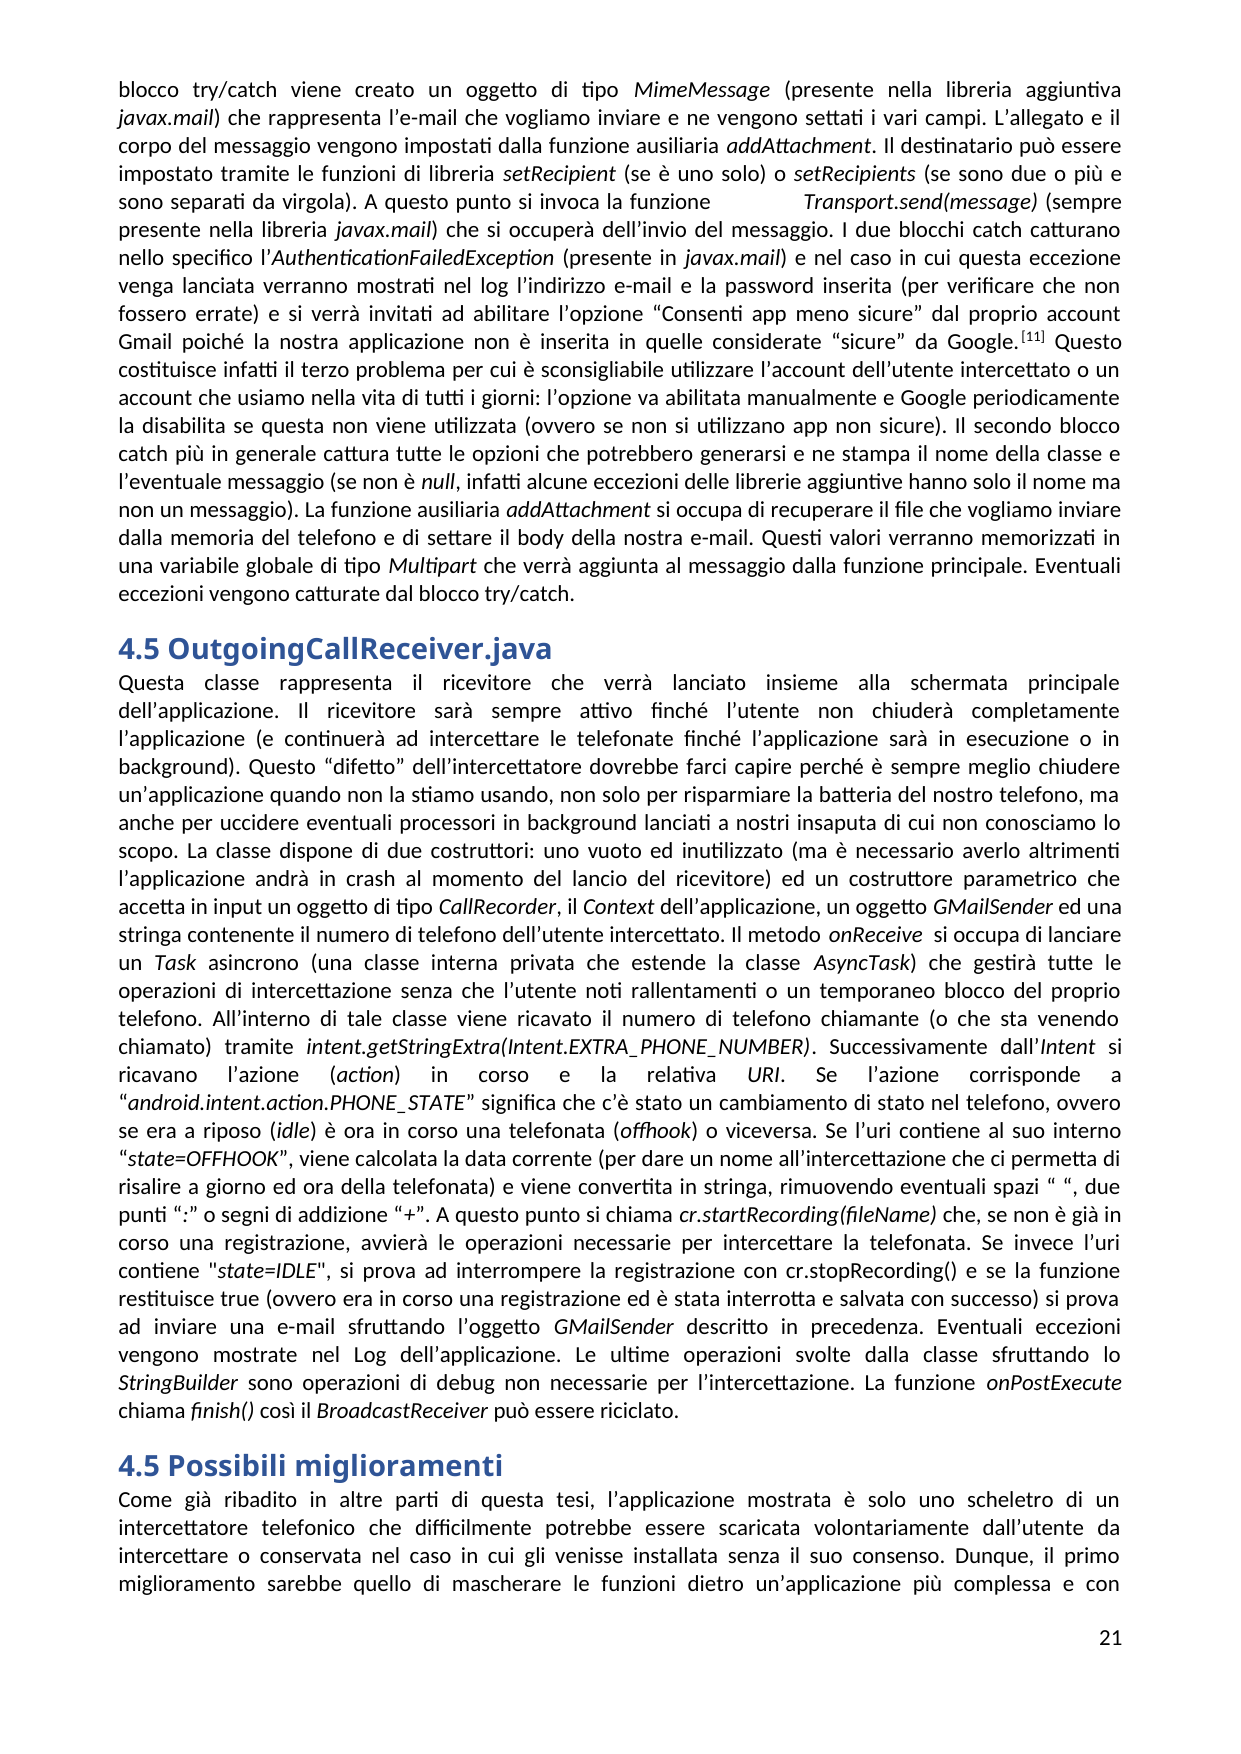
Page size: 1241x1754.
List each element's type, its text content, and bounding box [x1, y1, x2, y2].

subtitle 4.5 Possibili miglioramenti [118, 1445, 1122, 1485]
subtitle 4.5 OutgoingCallReceiver.java [118, 628, 1122, 668]
text blocco try/catch viene creato un oggetto di tipo MimeMessage (presente nella libreria aggiuntiva javax.mail) che rappresenta l’e-mail che vogliamo inviare e ne vengono settati i vari campi. L’allegato e il corpo del messaggio vengono impostati dalla funzione ausiliaria addAttachment. Il destinatario può essere impostato tramite le funzioni di libreria setRecipient (se è uno solo) o setRecipients (se sono due o più e sono separati da virgola). A questo punto si invoca la funzione Transport.send(message) (sempre presente nella libreria javax.mail) che si occuperà dell’invio del messaggio. I due blocchi catch catturano nello specifico l’AuthenticationFailedException (presente in javax.mail) e nel caso in cui questa eccezione venga lanciata verranno mostrati nel log l’indirizzo e-mail e la password inserita (per verificare che non fossero errate) e si verrà invitati ad abilitare l’opzione “Consenti app meno sicure” dal proprio account Gmail poiché la nostra applicazione non è inserita in quelle considerate “sicure” da Google.[11] Questo costituisce infatti il terzo problema per cui è sconsigliabile utilizzare l’account dell’utente intercettato o un account che usiamo nella vita di tutti i giorni: l’opzione va abilitata manualmente e Google periodicamente la disabilita se questa non viene utilizzata (ovvero se non si utilizzano app non sicure). Il secondo blocco catch più in generale cattura tutte le opzioni che potrebbero generarsi e ne stampa il nome della classe e l’eventuale messaggio (se non è null, infatti alcune eccezioni delle librerie aggiuntive hanno solo il nome ma non un messaggio). La funzione ausiliaria addAttachment si occupa di recuperare il file che vogliamo inviare dalla memoria del telefono e di settare il body della nostra e-mail. Questi valori verranno memorizzati in una variabile globale di tipo Multipart che verrà aggiunta al messaggio dalla funzione principale. Eventuali eccezioni vengono catturate dal blocco try/catch. [118, 75, 1122, 607]
text Come già ribadito in altre parti di questa tesi, l’applicazione mostrata è solo uno scheletro di un intercettatore telefonico che difficilmente potrebbe essere scaricata volontariamente dall’utente da intercettare o conservata nel caso in cui gli venisse installata senza il suo consenso. Dunque, il primo miglioramento sarebbe quello di mascherare le funzioni dietro un’applicazione più complessa e con [118, 1485, 1122, 1597]
text Questa classe rappresenta il ricevitore che verrà lanciato insieme alla schermata principale dell’applicazione. Il ricevitore sarà sempre attivo finché l’utente non chiuderà completamente l’applicazione (e continuerà ad intercettare le telefonate finché l’applicazione sarà in esecuzione o in background). Questo “difetto” dell’intercettatore dovrebbe farci capire perché è sempre meglio chiudere un’applicazione quando non la stiamo usando, non solo per risparmiare la batteria del nostro telefono, ma anche per uccidere eventuali processori in background lanciati a nostri insaputa di cui non conosciamo lo scopo. La classe dispone di due costruttori: uno vuoto ed inutilizzato (ma è necessario averlo altrimenti l’applicazione andrà in crash al momento del lancio del ricevitore) ed un costruttore parametrico che accetta in input un oggetto di tipo CallRecorder, il Context dell’applicazione, un oggetto GMailSender ed una stringa contenente il numero di telefono dell’utente intercettato. Il metodo onReceive si occupa di lanciare un Task asincrono (una classe interna privata che estende la classe AsyncTask) che gestirà tutte le operazioni di intercettazione senza che l’utente noti rallentamenti o un temporaneo blocco del proprio telefono. All’interno di tale classe viene ricavato il numero di telefono chiamante (o che sta venendo chiamato) tramite intent.getStringExtra(Intent.EXTRA_PHONE_NUMBER). Successivamente dall’Intent si ricavano l’azione (action) in corso e la relativa URI. Se l’azione corrisponde a “android.intent.action.PHONE_STATE” significa che c’è stato un cambiamento di stato nel telefono, ovvero se era a riposo (idle) è ora in corso una telefonata (offhook) o viceversa. Se l’uri contiene al suo interno “state=OFFHOOK”, viene calcolata la data corrente (per dare un nome all’intercettazione che ci permetta di risalire a giorno ed ora della telefonata) e viene convertita in stringa, rimuovendo eventuali spazi “ “, due punti “:” o segni di addizione “+”. A questo punto si chiama cr.startRecording(fileName) che, se non è già in corso una registrazione, avvierà le operazioni necessarie per intercettare la telefonata. Se invece l’uri contiene "state=IDLE", si prova ad interrompere la registrazione con cr.stopRecording() e se la funzione restituisce true (ovvero era in corso una registrazione ed è stata interrotta e salvata con successo) si prova ad inviare una e-mail sfruttando l’oggetto GMailSender descritto in precedenza. Eventuali eccezioni vengono mostrate nel Log dell’applicazione. Le ultime operazioni svolte dalla classe sfruttando lo StringBuilder sono operazioni di debug non necessarie per l’intercettazione. La funzione onPostExecute chiama finish() così il BroadcastReceiver può essere riciclato. [118, 668, 1122, 1424]
